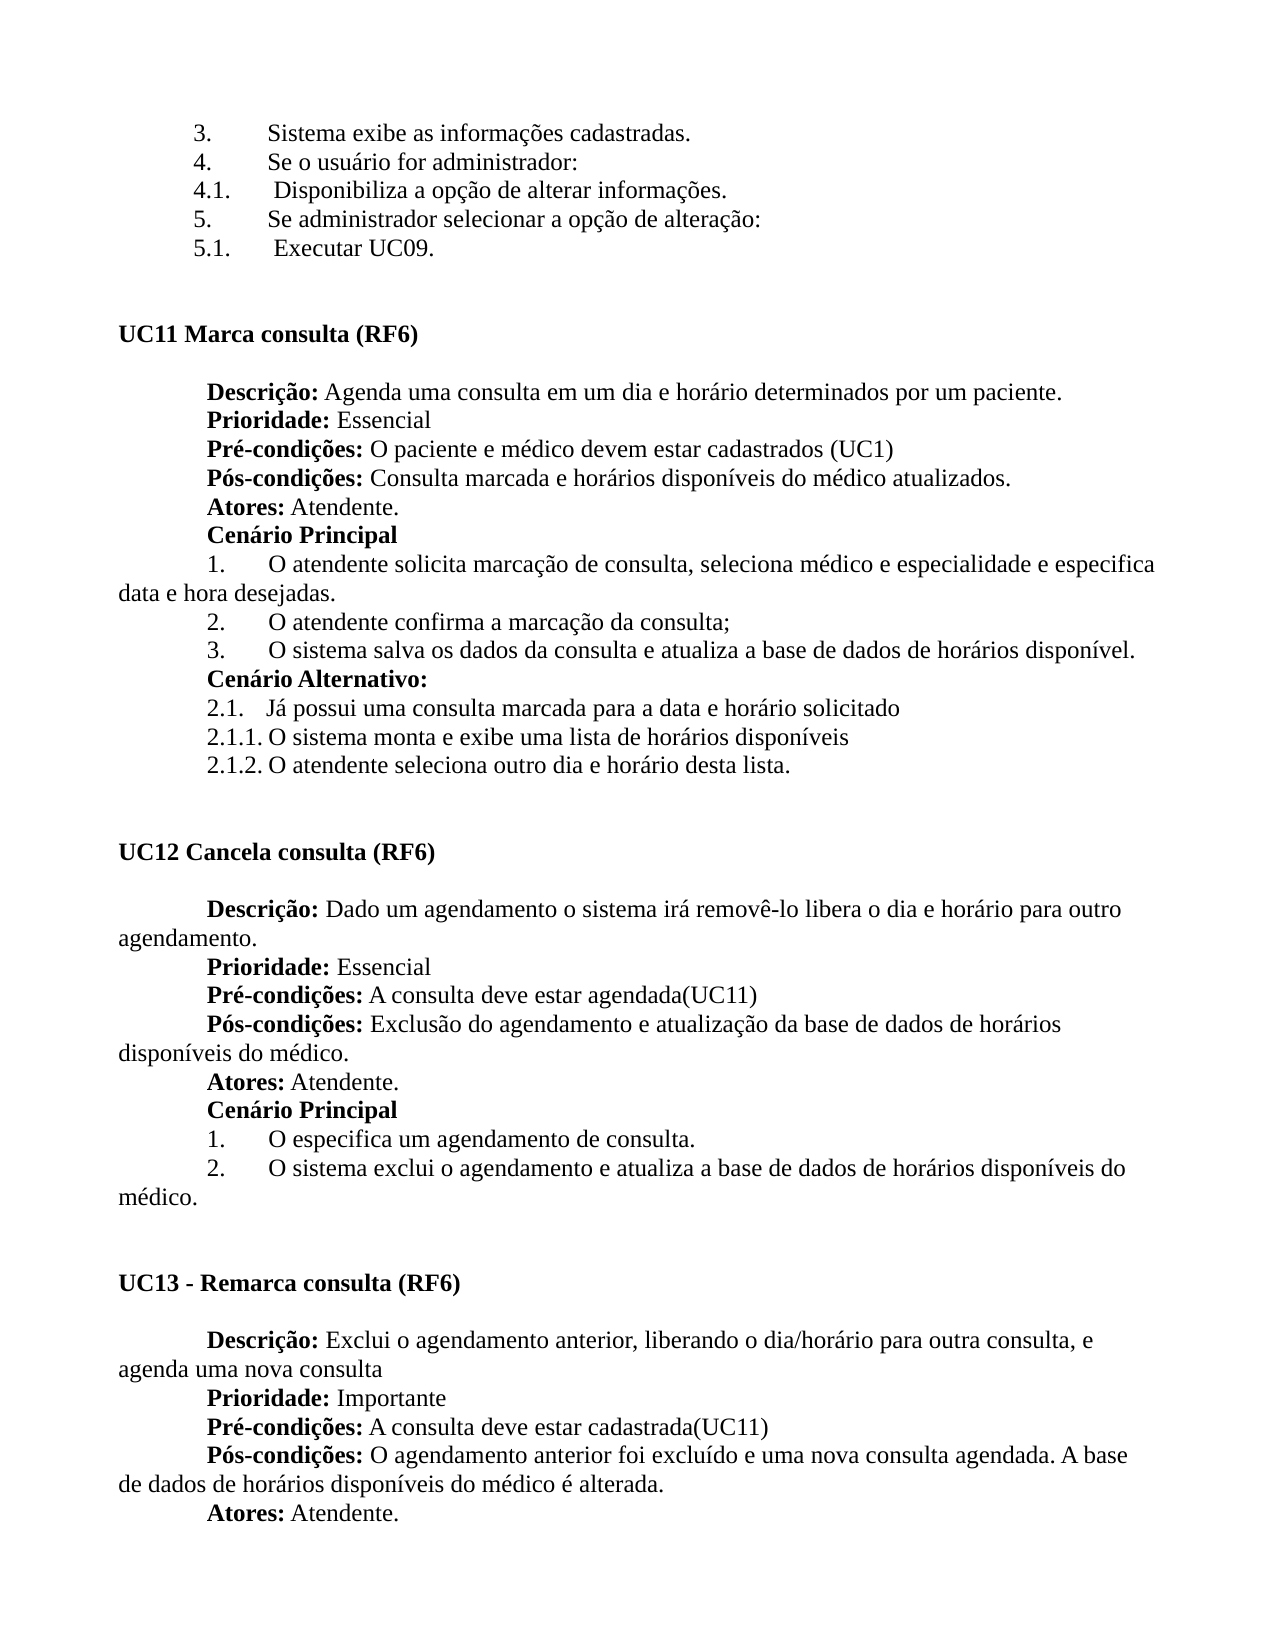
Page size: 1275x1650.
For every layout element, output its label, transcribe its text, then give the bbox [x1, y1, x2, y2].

list Se o usuário for administrador: [193, 147, 1157, 176]
text Prioridade: Essencial [118, 952, 1157, 981]
text Atores: Atendente. [118, 1067, 1157, 1096]
text Descrição: Exclui o agendamento anterior, liberando o dia/horário para outra consulta, e agenda uma nova consulta [118, 1326, 1157, 1383]
list O atendente confirma a marcação da consulta; [118, 607, 1157, 636]
text Cenário Principal [118, 521, 1157, 549]
text Pós-condições: Exclusão do agendamento e atualização da base de dados de horários disponíveis do médico. [118, 1009, 1157, 1067]
text UC11 Marca consulta (RF6) [118, 319, 1157, 348]
text Pré-condições: A consulta deve estar cadastrada(UC11) [118, 1412, 1157, 1441]
list Executar UC09. [193, 233, 1157, 262]
text Descrição: Dado um agendamento o sistema irá removê-lo libera o dia e horário para outro agendamento. [118, 894, 1157, 952]
text Prioridade: Essencial [118, 406, 1157, 434]
list UC12 Cancela consulta (RF6) [118, 837, 1157, 894]
list O sistema exclui o agendamento e atualiza a base de dados de horários disponíveis do médico. UC13 - Remarca consulta (RF6) [118, 1153, 1157, 1326]
text Prioridade: Importante [118, 1383, 1157, 1412]
text Cenário Alternativo: [118, 664, 1157, 693]
text Pré-condições: O paciente e médico devem estar cadastrados (UC1) [118, 434, 1157, 463]
list Já possui uma consulta marcada para a data e horário solicitado [118, 693, 1157, 722]
text Pós-condições: O agendamento anterior foi excluído e uma nova consulta agendada. A base de dados de horários disponíveis do médico é alterada. [118, 1441, 1157, 1498]
list O atendente solicita marcação de consulta, seleciona médico e especialidade e especifica data e hora desejadas. [118, 549, 1157, 607]
text Cenário Principal [118, 1096, 1157, 1124]
list Disponibiliza a opção de alterar informações. [193, 176, 1157, 204]
list O sistema monta e exibe uma lista de horários disponíveis [118, 722, 1157, 751]
list Sistema exibe as informações cadastradas. [193, 118, 1157, 147]
text Pré-condições: A consulta deve estar agendada(UC11) [118, 981, 1157, 1009]
list Se administrador selecionar a opção de alteração: [193, 204, 1157, 233]
list O especifica um agendamento de consulta. [118, 1124, 1157, 1153]
list O sistema salva os dados da consulta e atualiza a base de dados de horários disponível. [118, 636, 1157, 664]
text Atores: Atendente. [118, 1498, 1157, 1527]
list O atendente seleciona outro dia e horário desta lista. [118, 751, 1157, 837]
text Atores: Atendente. [118, 492, 1157, 521]
text Descrição: Agenda uma consulta em um dia e horário determinados por um paciente. [118, 377, 1157, 406]
text Pós-condições: Consulta marcada e horários disponíveis do médico atualizados. [118, 463, 1157, 492]
